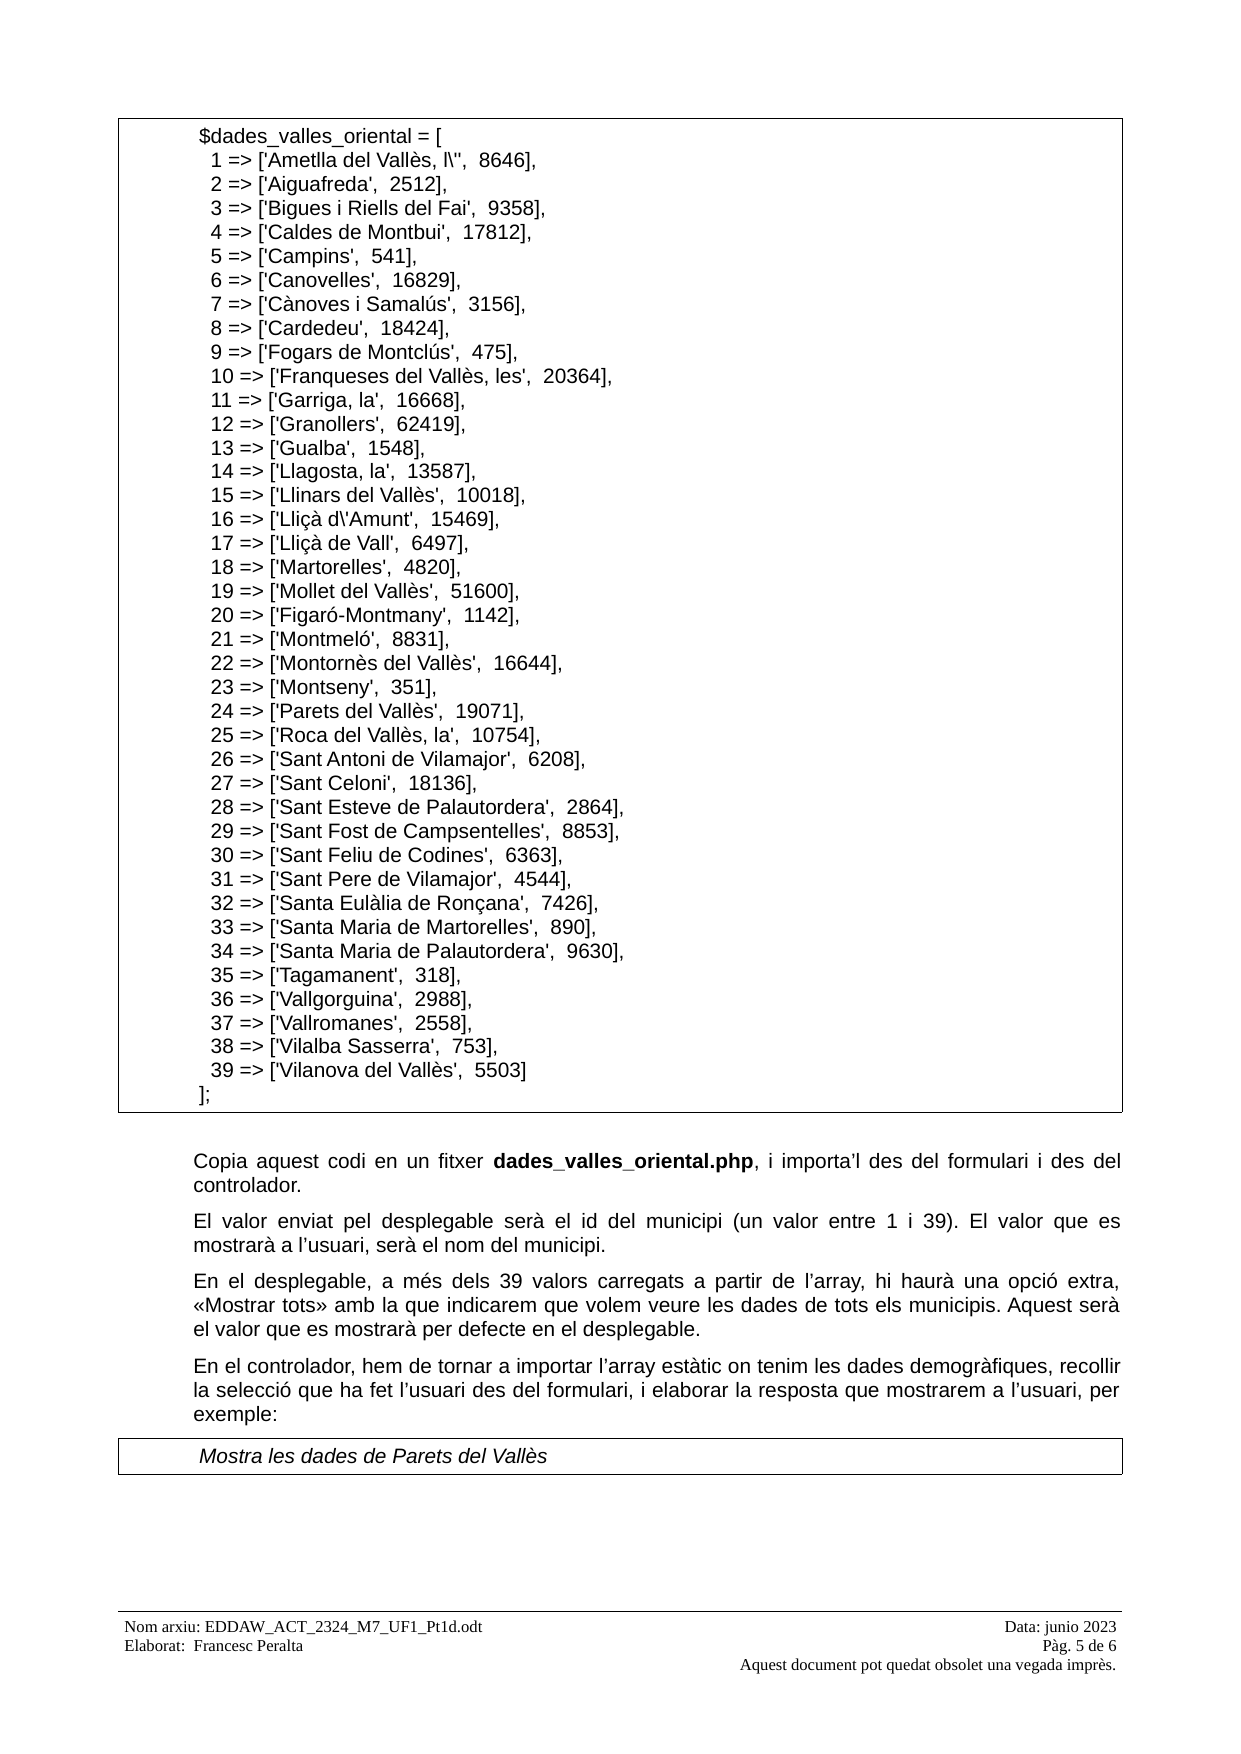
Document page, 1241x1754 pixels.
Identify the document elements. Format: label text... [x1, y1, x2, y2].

table_header Mostra les dades de Parets del Vallès [119, 1439, 1122, 1474]
table_header $dades_valles_oriental = [ 1 => ['Ametlla del Vallès, l\'', 8646], 2 => ['Aiguafreda', 2512], 3 => ['Bigues i Riells del Fai', 9358], 4 => ['Caldes de Montbui', 17812], 5 => ['Campins', 541], 6 => ['Canovelles', 16829], 7 => ['Cànoves i Samalús', 3156], 8 => ['Cardedeu', 18424], 9 => ['Fogars de Montclús', 475], 10 => ['Franqueses del Vallès, les', 20364], 11 => ['Garriga, la', 16668], 12 => ['Granollers', 62419], 13 => ['Gualba', 1548], 14 => ['Llagosta, la', 13587], 15 => ['Llinars del Vallès', 10018], 16 => ['Lliçà d\'Amunt', 15469], 17 => ['Lliçà de Vall', 6497], 18 => ['Martorelles', 4820], 19 => ['Mollet del Vallès', 51600], 20 => ['Figaró-Montmany', 1142], 21 => ['Montmeló', 8831], 22 => ['Montornès del Vallès', 16644], 23 => ['Montseny', 351], 24 => ['Parets del Vallès', 19071], 25 => ['Roca del Vallès, la', 10754], 26 => ['Sant Antoni de Vilamajor', 6208], 27 => ['Sant Celoni', 18136], 28 => ['Sant Esteve de Palautordera', 2864], 29 => ['Sant Fost de Campsentelles', 8853], 30 => ['Sant Feliu de Codines', 6363], 31 => ['Sant Pere de Vilamajor', 4544], 32 => ['Santa Eulàlia de Ronçana', 7426], 33 => ['Santa Maria de Martorelles', 890], 34 => ['Santa Maria de Palautordera', 9630], 35 => ['Tagamanent', 318], 36 => ['Vallgorguina', 2988], 37 => ['Vallromanes', 2558], 38 => ['Vilalba Sasserra', 753], 39 => ['Vilanova del Vallès', 5503] ]; [119, 119, 1122, 1112]
list En el desplegable, a més dels 39 valors carregats a partir de l’array, hi haurà una opció extra, «Mostrar tots» amb la que indicarem que volem veure les dades de tots els municipis. Aquest serà el valor que es mostrarà per defecte en el desplegable. [156, 1269, 1122, 1341]
list El valor enviat pel desplegable serà el id del municipi (un valor entre 1 i 39). El valor que es mostrarà a l’usuari, serà el nom del municipi. [156, 1209, 1122, 1257]
list Copia aquest codi en un fitxer dades_valles_oriental.php, i importa’l des del formulari i des del controlador. [156, 1148, 1122, 1196]
list En el controlador, hem de tornar a importar l’array estàtic on tenim les dades demogràfiques, recollir la selecció que ha fet l’usuari des del formulari, i elaborar la resposta que mostrarem a l’usuari, per exemple: [156, 1354, 1122, 1426]
